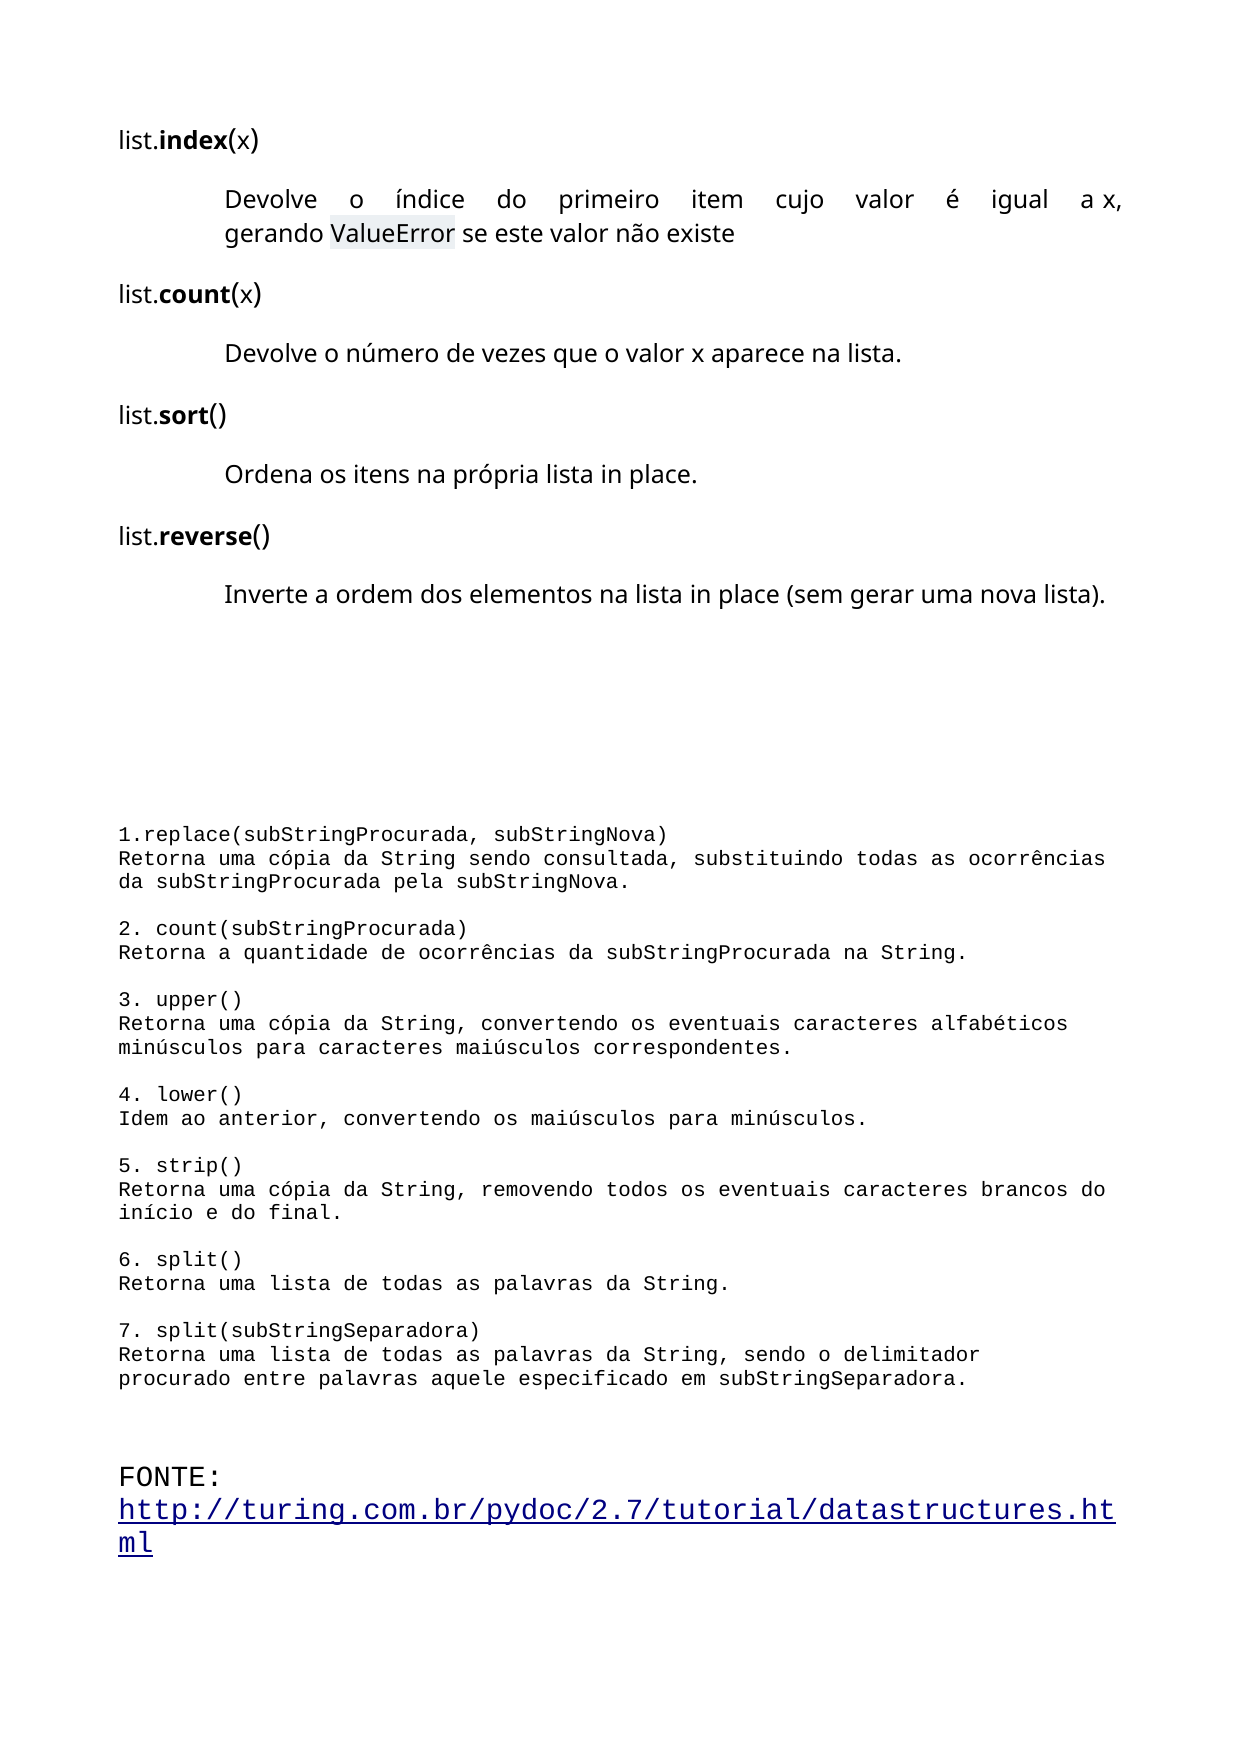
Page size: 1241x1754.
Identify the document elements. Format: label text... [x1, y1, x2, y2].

subtitle list.index(x) [118, 118, 1122, 158]
text 5. strip() [118, 1155, 1122, 1178]
list Devolve o índice do primeiro item cujo valor é igual a x, gerando ValueError se este valor não existe [224, 181, 1122, 249]
text Retorna uma cópia da String, removendo todos os eventuais caracteres brancos do início e do final. [118, 1178, 1122, 1226]
text FONTE: http://turing.com.br/pydoc/2.7/tutorial/datastructures.html [118, 1462, 1122, 1561]
text procurado entre palavras aquele especificado em subStringSeparadora. [118, 1368, 1122, 1391]
text Retorna uma lista de todas as palavras da String. [118, 1273, 1122, 1297]
list Inverte a ordem dos elementos na lista in place (sem gerar uma nova lista). [224, 577, 1122, 611]
subtitle list.count(x) [118, 273, 1122, 312]
text Retorna uma lista de todas as palavras da String, sendo o delimitador [118, 1344, 1122, 1368]
text 6. split() [118, 1249, 1122, 1273]
text 1.replace(subStringProcurada, subStringNova) [118, 824, 1122, 847]
text 4. lower() [118, 1084, 1122, 1108]
list Devolve o número de vezes que o valor x aparece na lista. [224, 336, 1122, 370]
subtitle list.reverse() [118, 514, 1122, 554]
text 3. upper() [118, 989, 1122, 1013]
text Retorna a quantidade de ocorrências da subStringProcurada na String. [118, 942, 1122, 966]
list Ordena os itens na própria lista in place. [224, 457, 1122, 491]
text Idem ao anterior, convertendo os maiúsculos para minúsculos. [118, 1108, 1122, 1131]
text Retorna uma cópia da String, convertendo os eventuais caracteres alfabéticos minúsculos para caracteres maiúsculos correspondentes. [118, 1013, 1122, 1060]
subtitle list.sort() [118, 393, 1122, 433]
text 7. split(subStringSeparadora) [118, 1320, 1122, 1344]
text 2. count(subStringProcurada) [118, 918, 1122, 942]
text Retorna uma cópia da String sendo consultada, substituindo todas as ocorrências da subStringProcurada pela subStringNova. [118, 847, 1122, 895]
